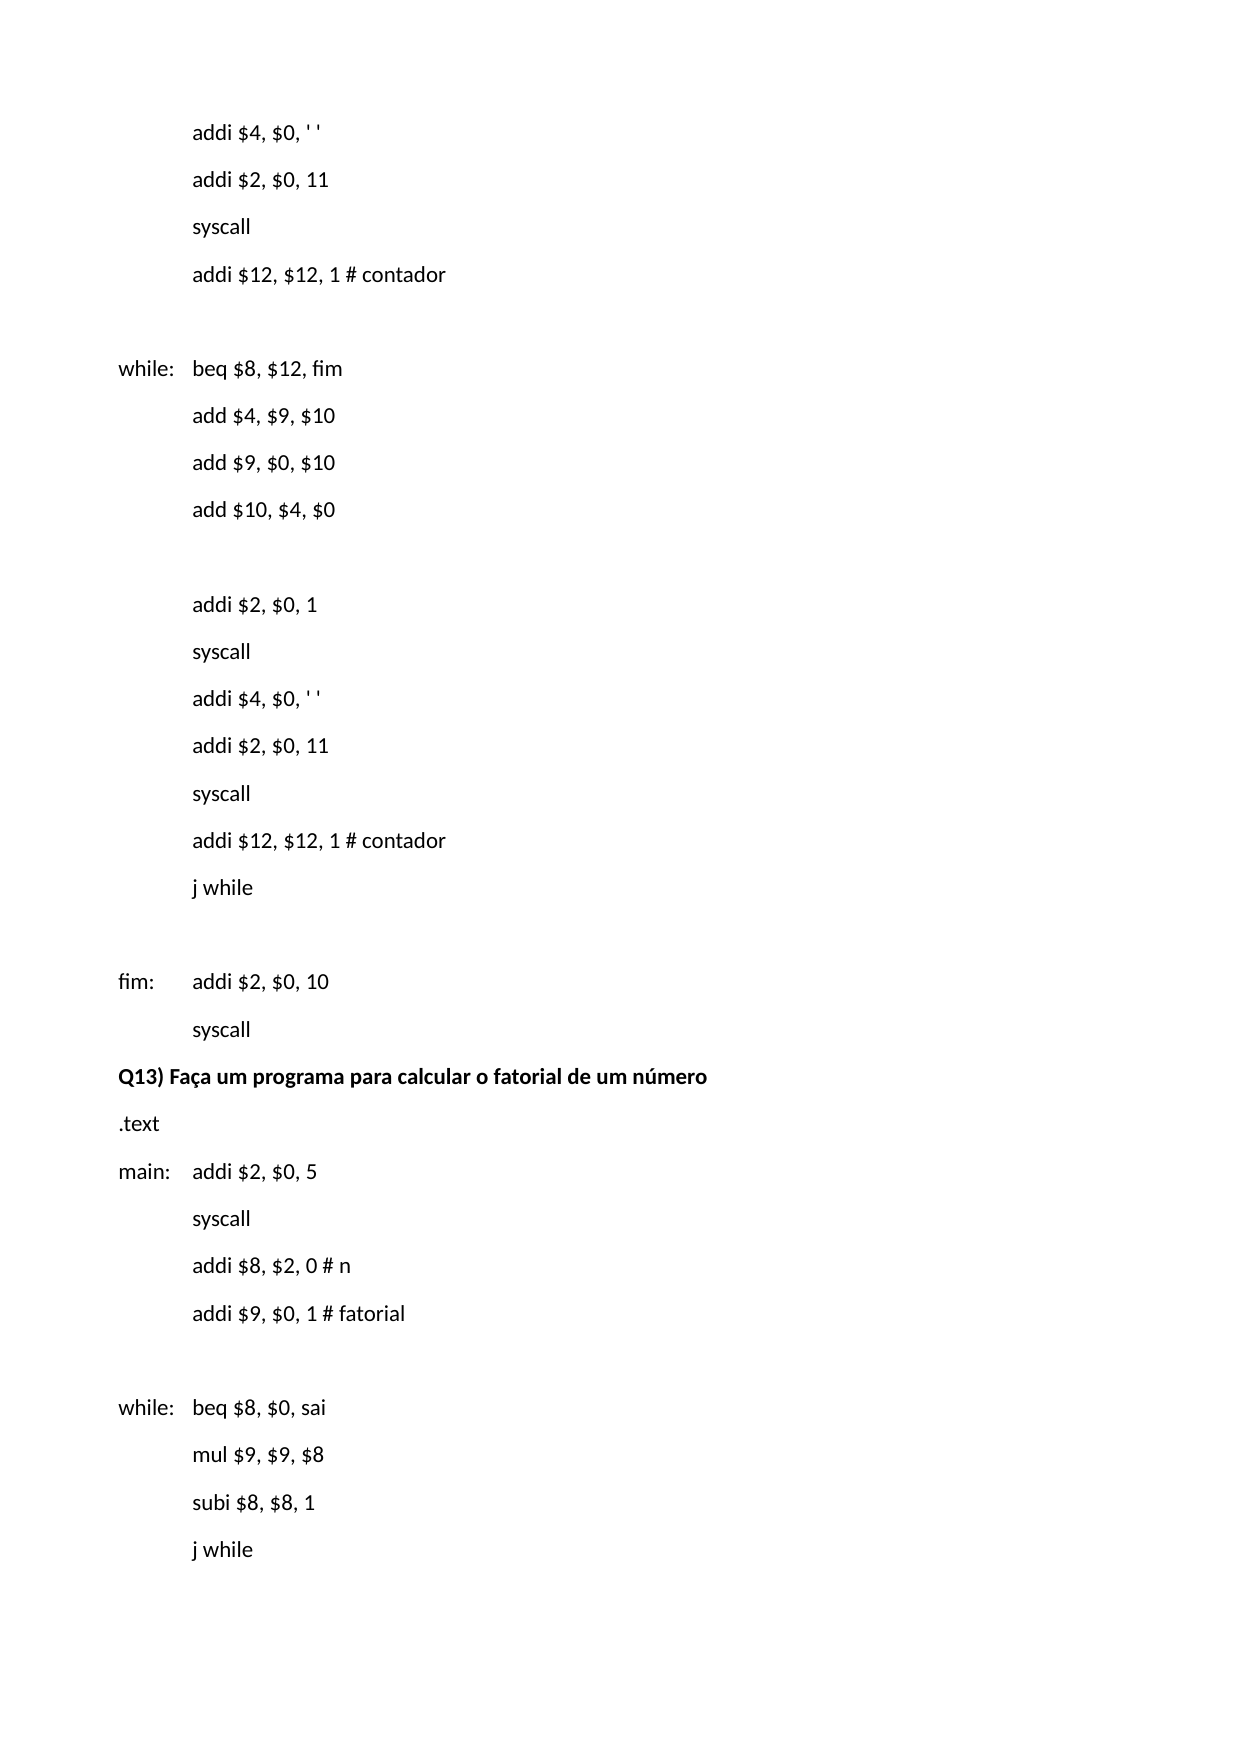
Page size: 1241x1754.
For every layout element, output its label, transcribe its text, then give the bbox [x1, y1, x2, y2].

text addi $4, $0, ' ' [118, 684, 1122, 712]
text j while [118, 1535, 1122, 1563]
text Q13) Faça um programa para calcular o fatorial de um número [118, 1062, 1122, 1090]
text syscall [118, 1204, 1122, 1232]
text subi $8, $8, 1 [118, 1488, 1122, 1516]
text syscall [118, 212, 1122, 241]
text syscall [118, 1015, 1122, 1043]
text addi $9, $0, 1 # fatorial [118, 1299, 1122, 1327]
text addi $2, $0, 1 [118, 590, 1122, 618]
text addi $2, $0, 11 [118, 732, 1122, 759]
text j while [118, 873, 1122, 901]
text addi $4, $0, ' ' [118, 118, 1122, 146]
text add $4, $9, $10 [118, 401, 1122, 429]
text fim: addi $2, $0, 10 [118, 967, 1122, 996]
text mul $9, $9, $8 [118, 1441, 1122, 1469]
text addi $12, $12, 1 # contador [118, 826, 1122, 854]
text syscall [118, 637, 1122, 665]
text main: addi $2, $0, 5 [118, 1157, 1122, 1185]
text addi $8, $2, 0 # n [118, 1251, 1122, 1279]
text addi $2, $0, 11 [118, 165, 1122, 193]
text add $10, $4, $0 [118, 496, 1122, 524]
text addi $12, $12, 1 # contador [118, 260, 1122, 288]
text add $9, $0, $10 [118, 448, 1122, 476]
text while: beq $8, $12, fim [118, 354, 1122, 382]
text while: beq $8, $0, sai [118, 1393, 1122, 1421]
text syscall [118, 779, 1122, 807]
text .text [118, 1109, 1122, 1138]
